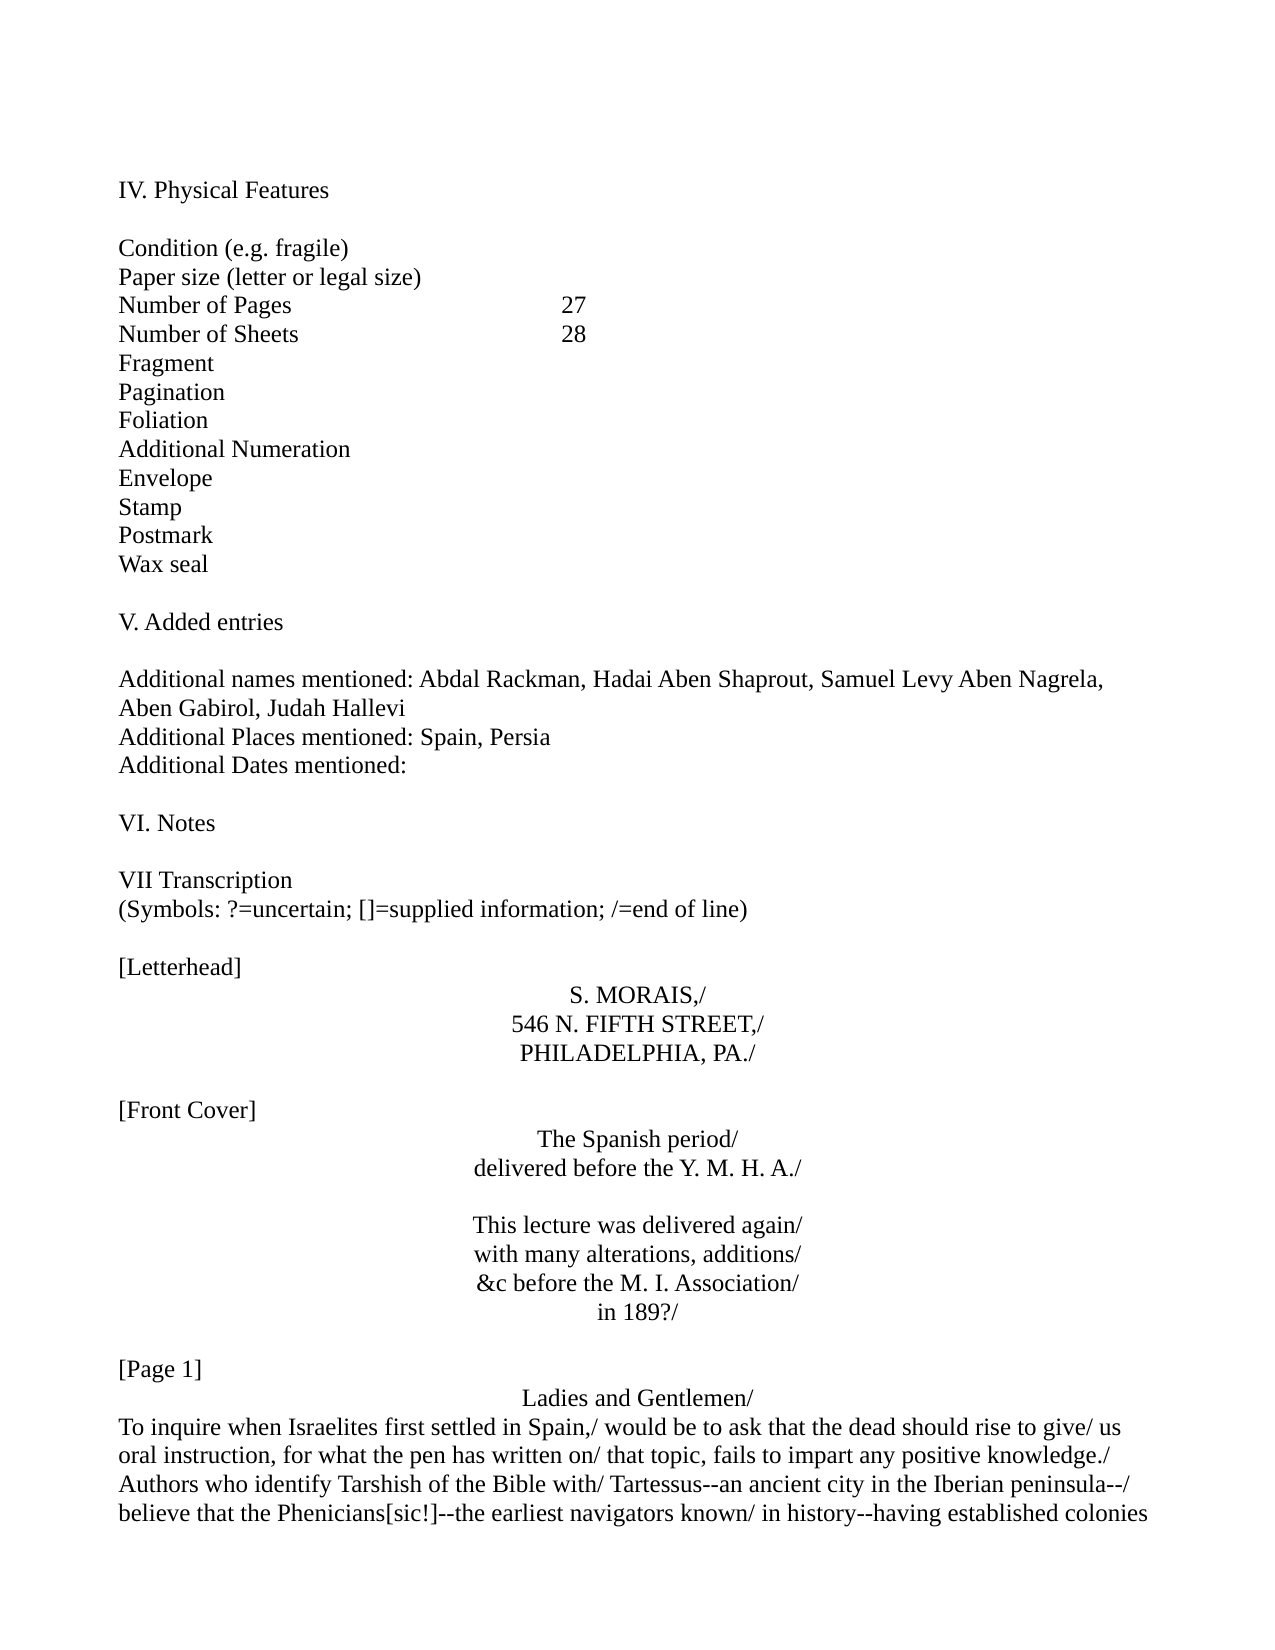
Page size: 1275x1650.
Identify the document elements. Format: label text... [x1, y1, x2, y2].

text Fragment [118, 348, 1157, 377]
text Stamp [118, 492, 1157, 521]
text delivered before the Y. M. H. A./ [118, 1153, 1157, 1182]
text in 189?/ [118, 1297, 1157, 1326]
text S. MORAIS,/ [118, 981, 1157, 1009]
text VII Transcription [118, 866, 1157, 894]
text [Letterhead] [118, 952, 1157, 981]
text Paper size (letter or legal size) [118, 262, 1157, 291]
text Postma rk [118, 521, 1157, 549]
text [Page 1] [118, 1354, 1157, 1383]
text [Front Cover] [118, 1096, 1157, 1124]
text Pagination [118, 377, 1157, 406]
text Additional Places mentioned: Spain, Persia [118, 722, 1157, 751]
text To inquire when Israelites first settled in Spain,/ would be to ask that the dead should rise to give/ us oral instruction, for what the pen has written on/ that topic, fails to impart any positive knowledge./ Authors who identify Tarshish of the Bible with/ Tartessus--an ancient city in the Iberian peninsula--/ believe that the Phenicians[sic!]--the earliest navigators known/ in history--having established colonies [118, 1412, 1157, 1527]
text (Symbols: ?=uncertain; []=supplied information; /=end of line) [118, 894, 1157, 923]
text Wax seal [118, 549, 1157, 578]
text Number of Pages 27 [118, 291, 1157, 319]
text Envelope [118, 463, 1157, 492]
text V. Added entries [118, 607, 1157, 636]
text Additional names mentioned: Abdal Rackman, Hadai Aben Shaprout, Samuel Levy Aben Nagrela, Aben Gabirol, Judah Hallevi [118, 664, 1157, 722]
text Ladies and Gentlemen/ [118, 1383, 1157, 1412]
text Additional Numeration [118, 434, 1157, 463]
text VI. Notes [118, 808, 1157, 837]
text IV. Physical Features [118, 176, 1157, 204]
text Condition (e.g. fragile) [118, 233, 1157, 262]
text PHILADELPHIA, PA./ [118, 1038, 1157, 1067]
text Foliation [118, 406, 1157, 434]
text Number of Sheets 28 [118, 319, 1157, 348]
text This lecture was delivered again/ [118, 1211, 1157, 1239]
text 546 N. FIFTH STREET,/ [118, 1009, 1157, 1038]
text with many alterations, additions/ [118, 1239, 1157, 1268]
text The Spanish period/ [118, 1124, 1157, 1153]
text Additional Dates mentioned: [118, 751, 1157, 779]
text &c before the M. I. Association/ [118, 1268, 1157, 1297]
